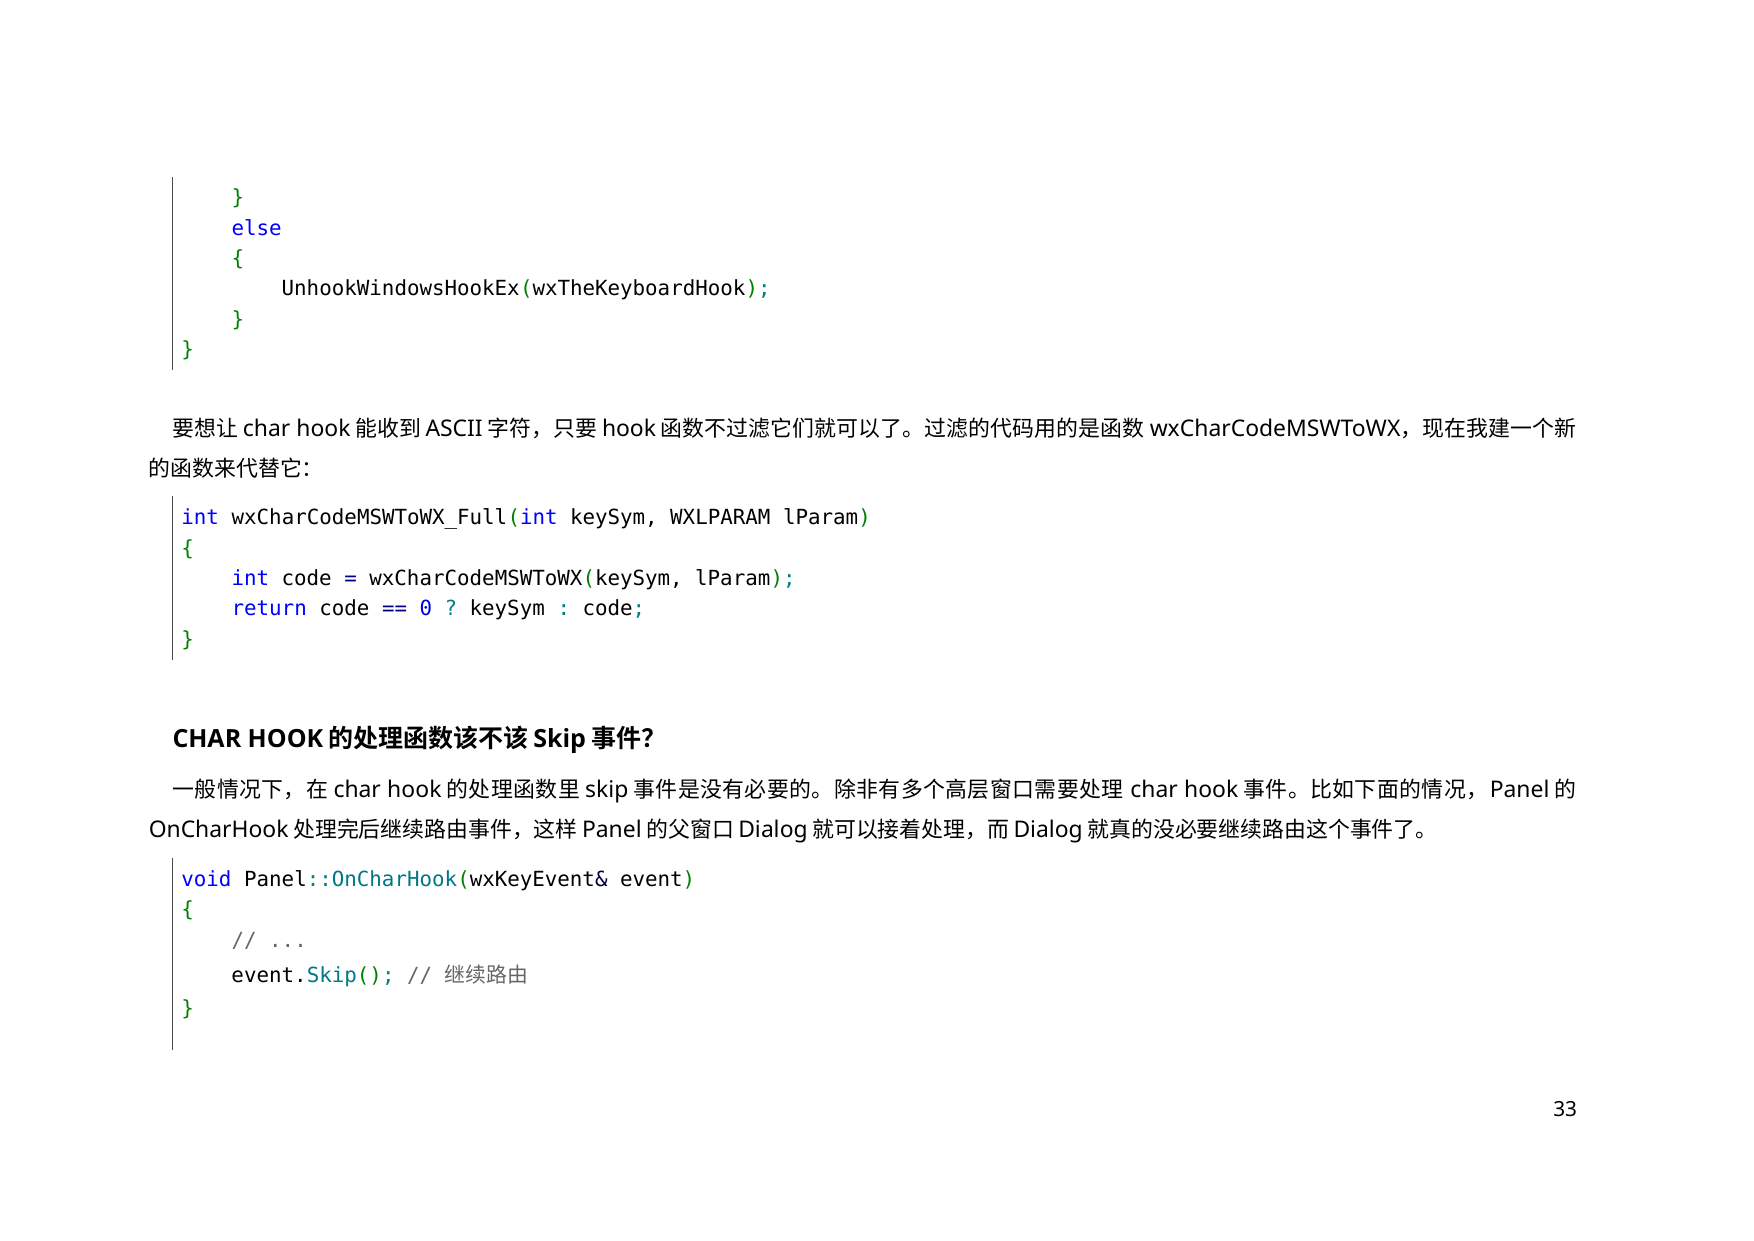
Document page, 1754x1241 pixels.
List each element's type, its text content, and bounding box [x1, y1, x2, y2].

text UnhookWindowsHookEx(wxTheKeyboardHook); [173, 267, 1577, 298]
text else [173, 207, 1577, 237]
text { [173, 237, 1577, 267]
text } [173, 618, 1577, 660]
text } [173, 987, 1577, 1020]
text // ... [173, 919, 1577, 949]
text { [173, 527, 1577, 557]
text 要想让char hook能收到ASCII字符，只要hook函数不过滤它们就可以了。过滤的代码用的是函数wxCharCodeMSWToWX，现在我建一个新的函数来代替它： [148, 411, 1577, 483]
text event.Skip(); // 继续路由 [173, 949, 1577, 987]
text void Panel::OnCharHook(wxKeyEvent& event) [173, 858, 1577, 889]
text int code = wxCharCodeMSWToWX(keySym, lParam); [173, 557, 1577, 587]
text } [173, 298, 1577, 328]
text { [173, 889, 1577, 919]
text 一般情况下，在char hook的处理函数里skip事件是没有必要的。除非有多个高层窗口需要处理char hook事件。比如下面的情况，Panel的OnCharHook处理完后继续路由事件，这样Panel的父窗口Dialog就可以接着处理，而Dialog就真的没必要继续路由这个事件了。 [148, 772, 1577, 844]
text int wxCharCodeMSWToWX_Full(int keySym, WXLPARAM lParam) [173, 496, 1577, 527]
text return code == 0 ? keySym : code; [173, 587, 1577, 618]
text } [173, 328, 1577, 370]
title CHAR HOOK的处理函数该不该Skip事件？ [148, 718, 1577, 754]
text } [173, 177, 1577, 207]
